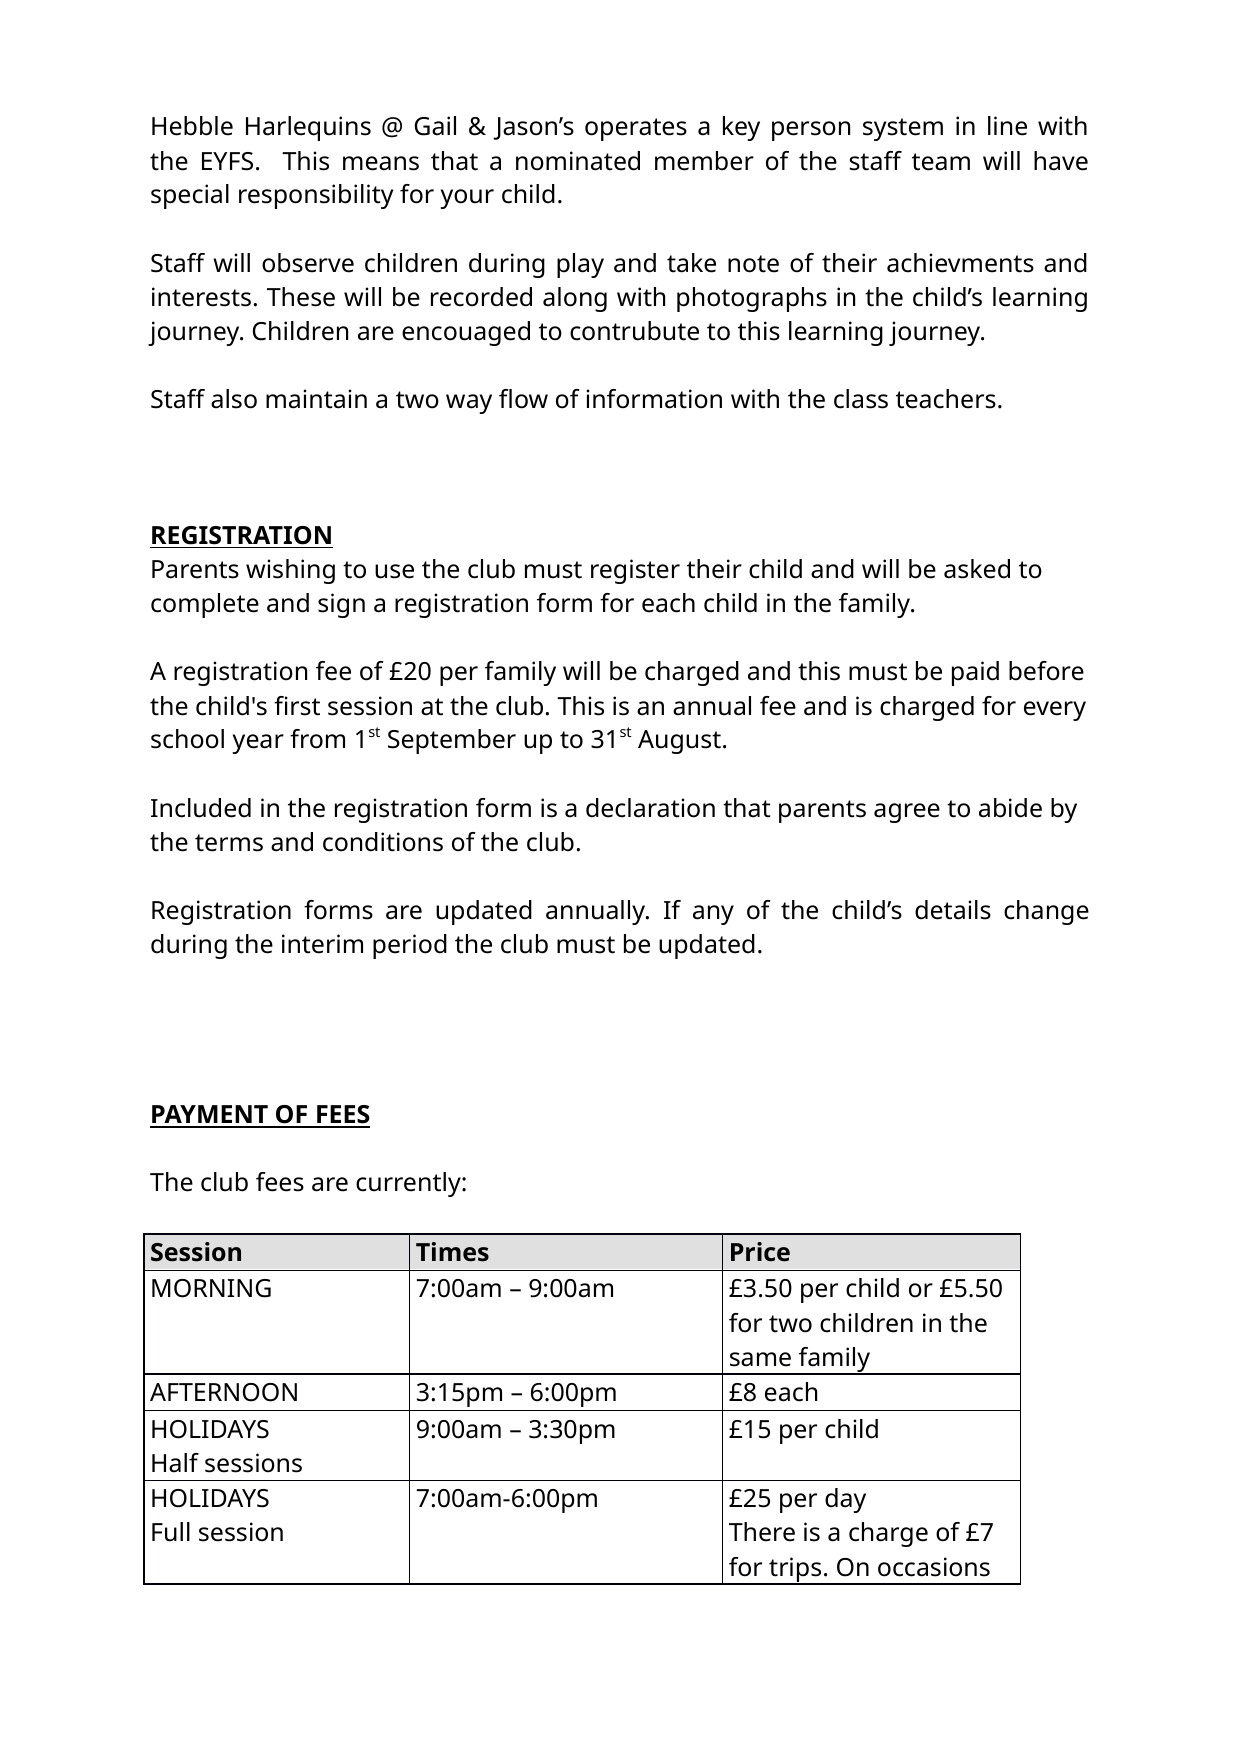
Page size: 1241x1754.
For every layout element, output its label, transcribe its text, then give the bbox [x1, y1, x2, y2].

text A registration fee of £20 per family will be charged and this must be paid before the child's first session at the club. This is an annual fee and is charged for every school year from 1st September up to 31st August. [150, 654, 1090, 756]
table_header Times [410, 1235, 722, 1269]
table_cell £8 each [723, 1375, 1020, 1410]
table_cell £15 per child [723, 1411, 1020, 1479]
table_cell MORNING [145, 1271, 409, 1373]
text PAYMENT OF FEES [150, 1097, 1090, 1131]
text Registration forms are updated annually. If any of the child’s details change during the interim period the club must be updated. [150, 892, 1090, 961]
table_cell HOLIDAYS Half sessions [145, 1411, 409, 1479]
table_cell 9:00am – 3:30pm [410, 1411, 722, 1479]
text Hebble Harlequins @ Gail & Jason’s operates a key person system in line with the EYFS. This means that a nominated member of the staff team will have special responsibility for your child. [150, 109, 1090, 211]
table_header Session [145, 1235, 409, 1269]
table_cell 7:00am-6:00pm [410, 1481, 722, 1583]
text Included in the registration form is a declaration that parents agree to abide by the terms and conditions of the club. [150, 790, 1090, 858]
table_cell HOLIDAYS Full session [145, 1481, 409, 1583]
text Staff will observe children during play and take note of their achievments and interests. These will be recorded along with photographs in the child’s learning journey. Children are encouaged to contrubute to this learning journey. [150, 245, 1090, 347]
table_cell AFTERNOON [145, 1375, 409, 1410]
table_cell 7:00am – 9:00am [410, 1271, 722, 1373]
table_cell £25 per day There is a charge of £7 for trips. On occasions [723, 1481, 1020, 1583]
text Staff also maintain a two way flow of information with the class teachers. [150, 382, 1090, 416]
text REGISTRATION [150, 518, 1090, 552]
text The club fees are currently: [150, 1165, 1090, 1199]
text Parents wishing to use the club must register their child and will be asked to complete and sign a registration form for each child in the family. [150, 552, 1090, 620]
table_cell £3.50 per child or £5.50 for two children in the same family [723, 1271, 1020, 1373]
table_cell 3:15pm – 6:00pm [410, 1375, 722, 1410]
table_header Price [723, 1235, 1020, 1269]
